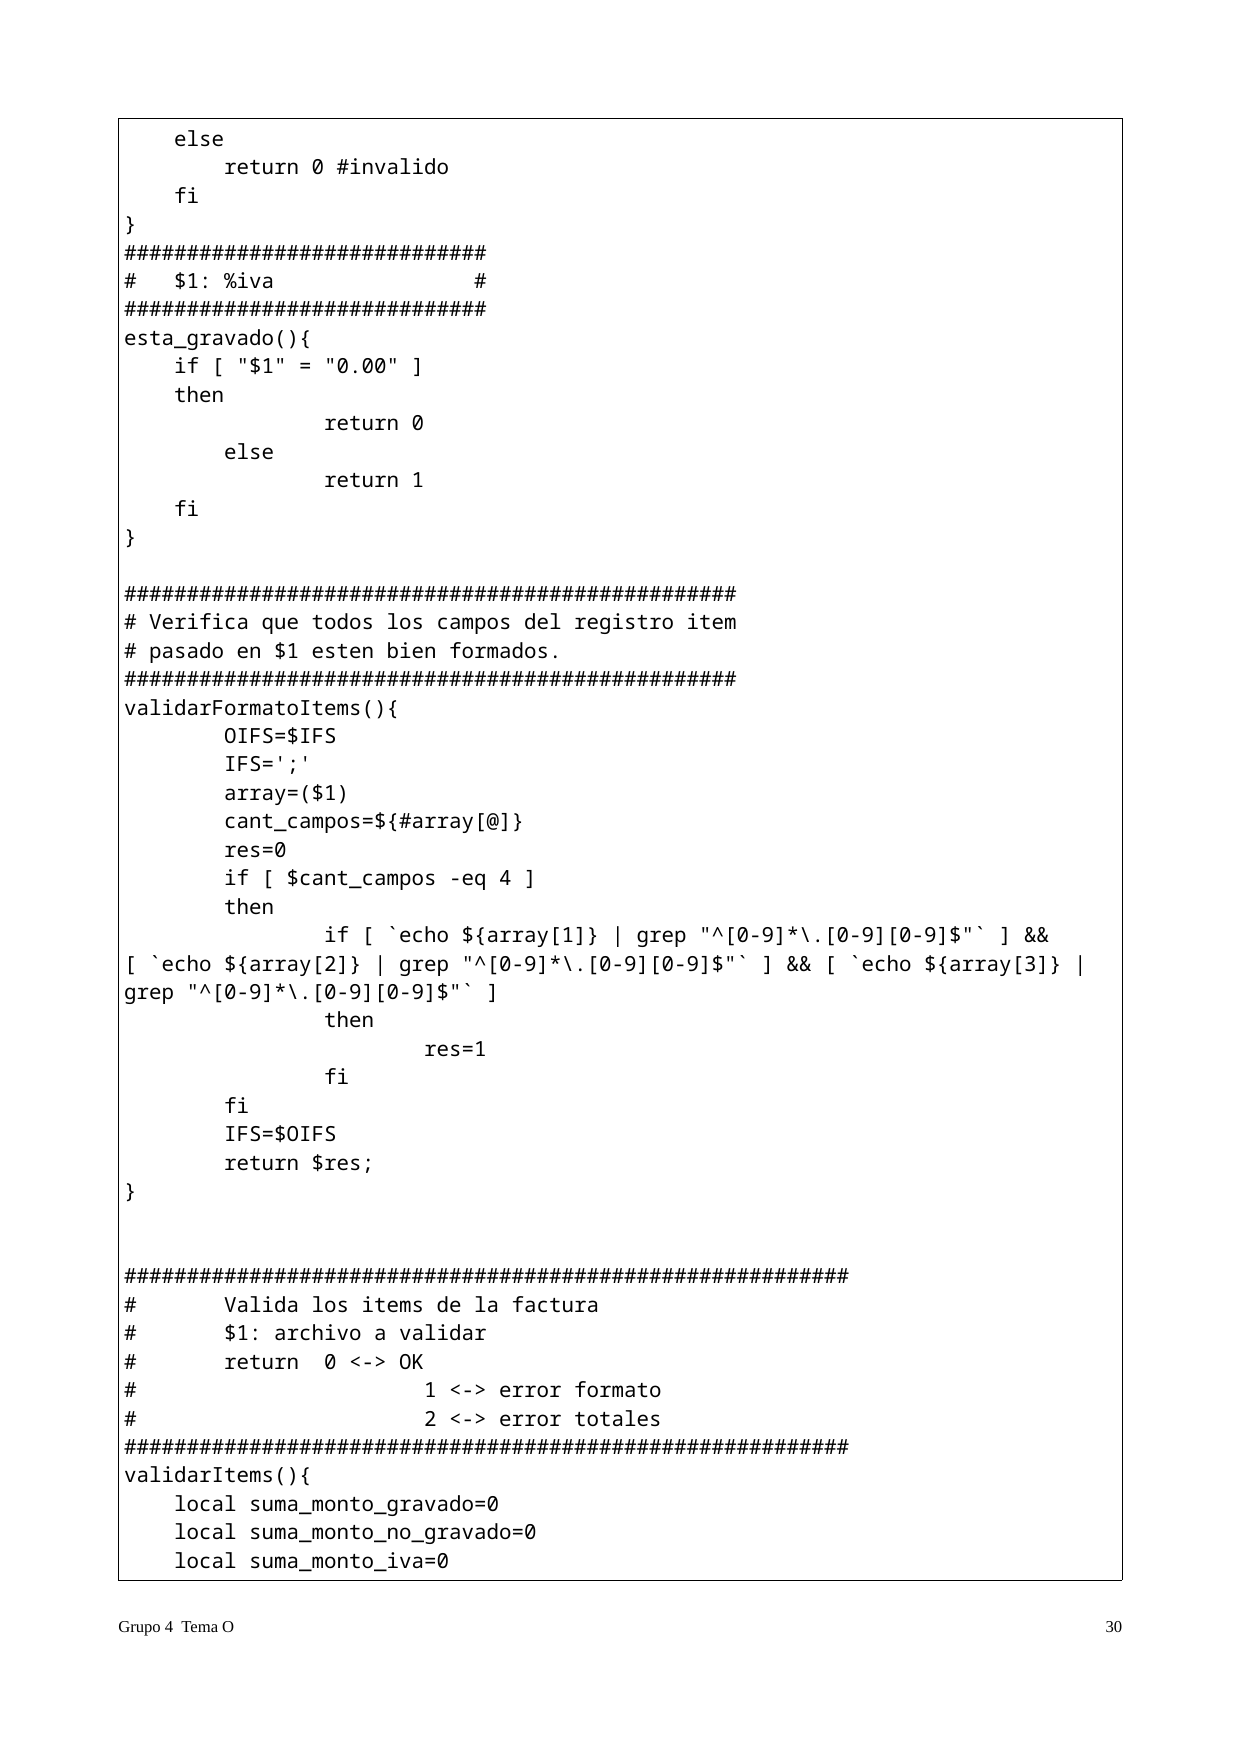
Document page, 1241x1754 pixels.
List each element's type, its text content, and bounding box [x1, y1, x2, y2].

table_header else return 0 #invalido fi } ############################# # $1: %iva # ############################# esta_gravado(){ if [ "$1" = "0.00" ] then return 0 else return 1 fi } ################################################# # Verifica que todos los campos del registro item # pasado en $1 esten bien formados. ################################################# validarFormatoItems(){ OIFS=$IFS IFS=';' array=($1) cant_campos=${#array[@]} res=0 if [ $cant_campos -eq 4 ] then if [ `echo ${array[1]} | grep "^[0-9]*\.[0-9][0-9]$"` ] && [ `echo ${array[2]} | grep "^[0-9]*\.[0-9][0-9]$"` ] && [ `echo ${array[3]} | grep "^[0-9]*\.[0-9][0-9]$"` ] then res=1 fi fi IFS=$OIFS return $res; } ########################################################## # Valida los items de la factura # $1: archivo a validar # return 0 <-> OK # 1 <-> error formato # 2 <-> error totales ########################################################## validarItems(){ local suma_monto_gravado=0 local suma_monto_no_gravado=0 local suma_monto_iva=0 [119, 119, 1122, 1580]
